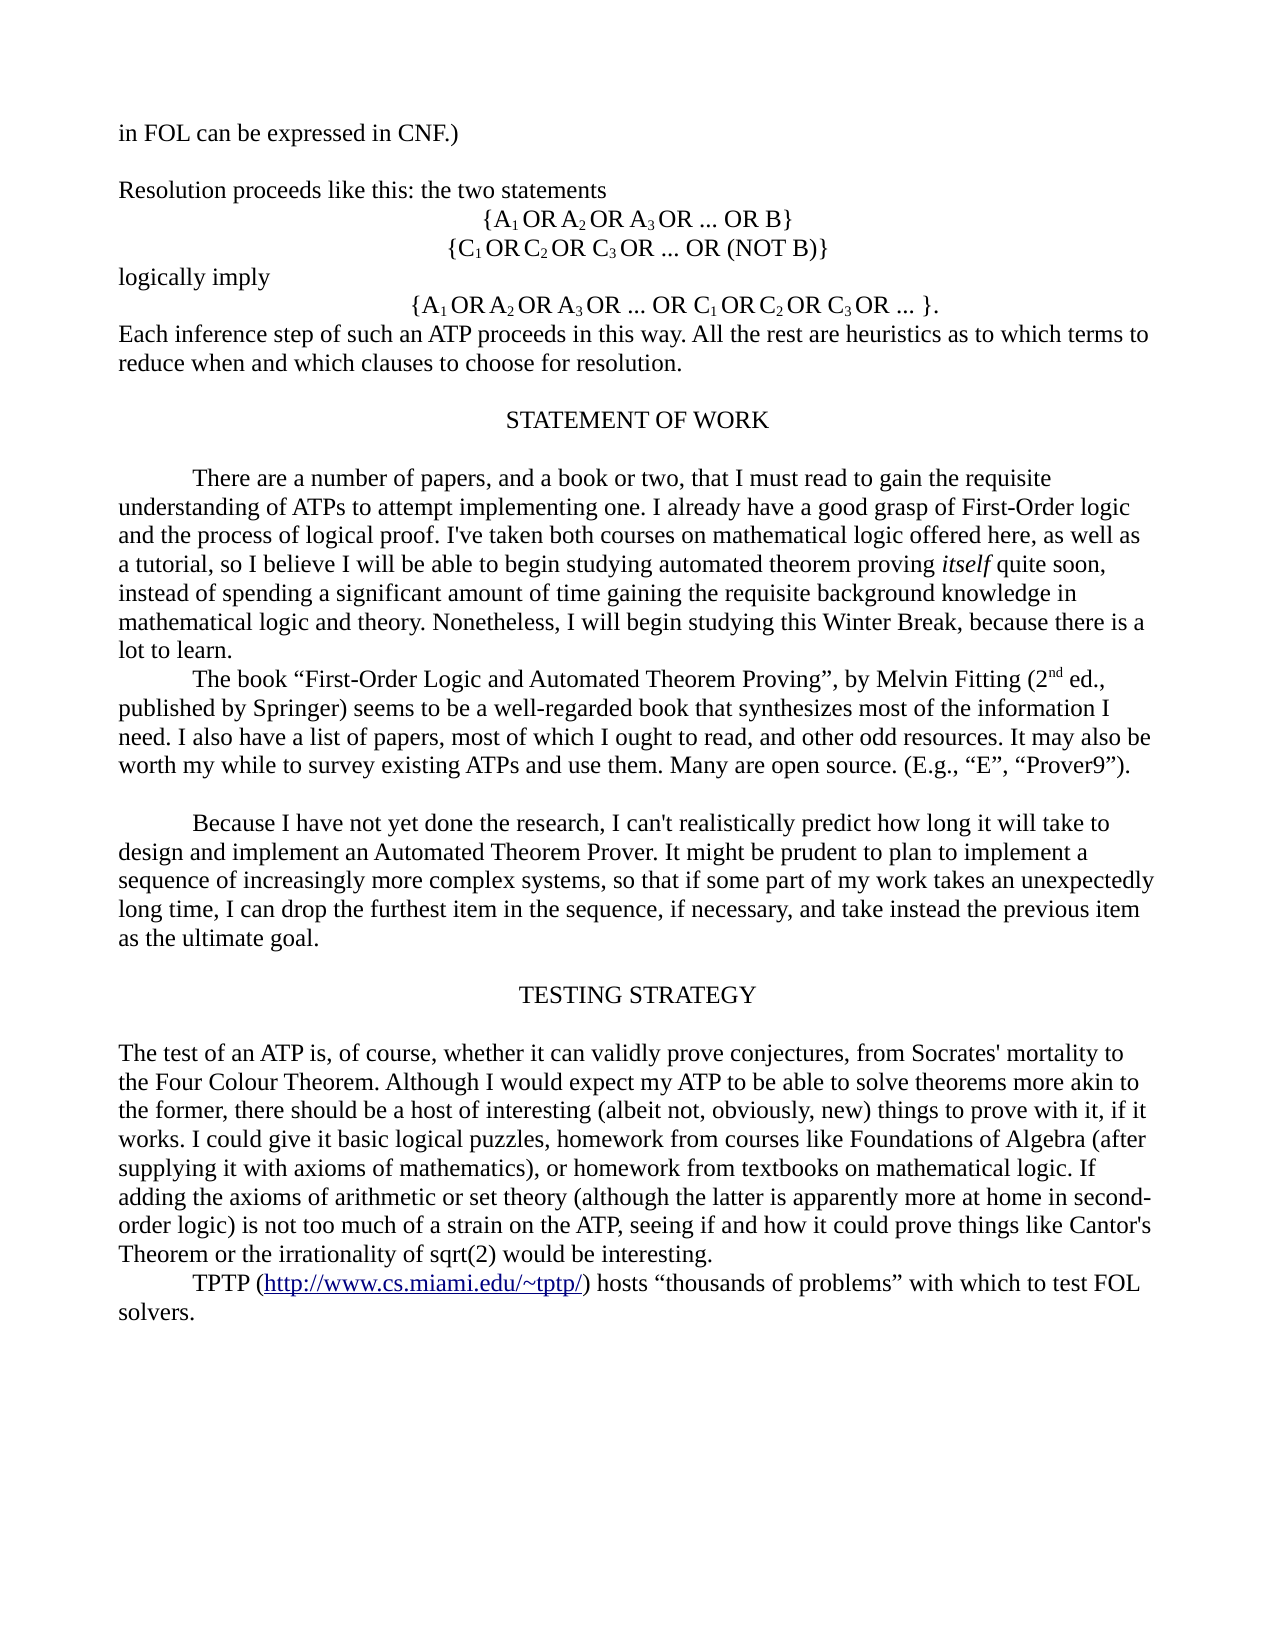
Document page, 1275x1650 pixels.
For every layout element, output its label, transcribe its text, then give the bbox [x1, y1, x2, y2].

text in FOL can be expressed in CNF.) [118, 118, 1157, 147]
text TESTING STRATEGY [118, 981, 1157, 1009]
text Each inference step of such an ATP proceeds in this way. All the rest are heuristics as to which terms to reduce when and which clauses to choose for resolution. [118, 319, 1157, 377]
text Resolution proceeds like this: the two statements [118, 176, 1157, 204]
text {A1 OR A2 OR A3 OR ... OR C1 OR C2 OR C3 OR ... }. [118, 291, 1157, 319]
text STATEMENT OF WORK [118, 406, 1157, 434]
text The book “First-Order Logic and Automated Theorem Proving”, by Melvin Fitting (2nd ed., published by Springer) seems to be a well-regarded book that synthesizes most of the information I need. I also have a list of papers, most of which I ought to read, and other odd resources. It may also be worth my while to survey existing ATPs and use them. Many are open source. (E.g., “E”, “Prover9”). [118, 664, 1157, 779]
text TPTP (http://www.cs.miami.edu/~tptp/) hosts “thousands of problems” with which to test FOL solvers. [118, 1268, 1157, 1326]
text logically imply [118, 262, 1157, 291]
text Because I have not yet done the research, I can't realistically predict how long it will take to design and implement an Automated Theorem Prover. It might be prudent to plan to implement a sequence of increasingly more complex systems, so that if some part of my work takes an unexpectedly long time, I can drop the furthest item in the sequence, if necessary, and take instead the previous item as the ultimate goal. [118, 808, 1157, 952]
text {A1 OR A2 OR A3 OR ... OR B} [118, 204, 1157, 233]
text There are a number of papers, and a book or two, that I must read to gain the requisite understanding of ATPs to attempt implementing one. I already have a good grasp of First-Order logic and the process of logical proof. I've taken both courses on mathematical logic offered here, as well as a tutorial, so I believe I will be able to begin studying automated theorem proving itself quite soon, instead of spending a significant amount of time gaining the requisite background knowledge in mathematical logic and theory. Nonetheless, I will begin studying this Winter Break, because there is a lot to learn. [118, 463, 1157, 664]
text The test of an ATP is, of course, whether it can validly prove conjectures, from Socrates' mortality to the Four Colour Theorem. Although I would expect my ATP to be able to solve theorems more akin to the former, there should be a host of interesting (albeit not, obviously, new) things to prove with it, if it works. I could give it basic logical puzzles, homework from courses like Foundations of Algebra (after supplying it with axioms of mathematics), or homework from textbooks on mathematical logic. If adding the axioms of arithmetic or set theory (although the latter is apparently more at home in second-order logic) is not too much of a strain on the ATP, seeing if and how it could prove things like Cantor's Theorem or the irrationality of sqrt(2) would be interesting. [118, 1038, 1157, 1268]
text {C1 OR C2 OR C3 OR ... OR (NOT B)} [118, 233, 1157, 262]
